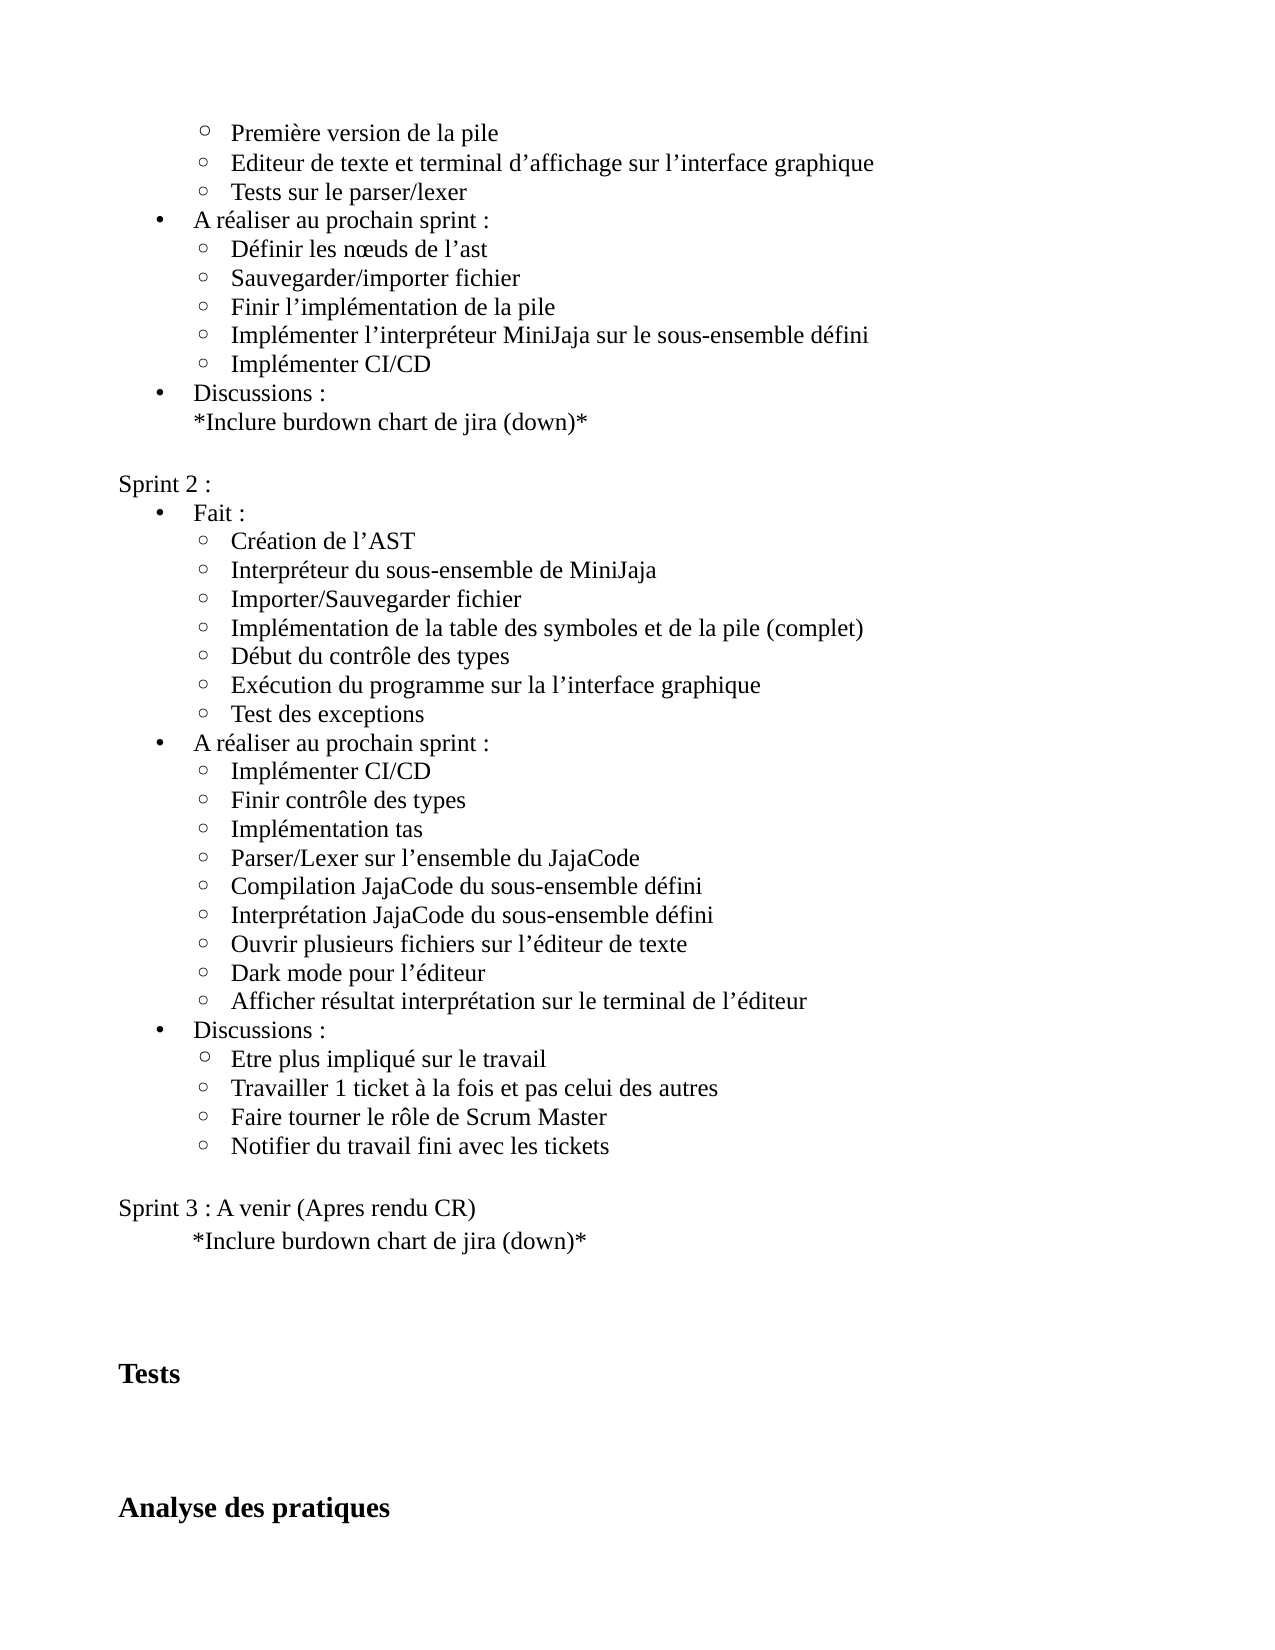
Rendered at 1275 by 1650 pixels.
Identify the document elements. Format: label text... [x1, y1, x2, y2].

text Sprint 2 : [118, 469, 1157, 498]
list Création de l’AST [193, 526, 1157, 555]
list A réaliser au prochain sprint : [156, 728, 1157, 756]
list Implémentation de la table des symboles et de la pile (complet) [193, 613, 1157, 641]
list Définir les nœuds de l’ast [193, 234, 1157, 263]
list Interpréteur du sous-ensemble de MiniJaja [193, 555, 1157, 584]
list Discussions : [156, 378, 1157, 407]
list Implémenter CI/CD [193, 756, 1157, 785]
list Implémenter CI/CD [193, 349, 1157, 378]
list Compilation JajaCode du sous-ensemble défini [193, 871, 1157, 900]
list Travailler 1 ticket à la fois et pas celui des autres [193, 1073, 1157, 1102]
text *Inclure burdown chart de jira (down)* [118, 1222, 1157, 1256]
list Finir contrôle des types [193, 785, 1157, 814]
list A réaliser au prochain sprint : [156, 205, 1157, 234]
list Dark mode pour l’éditeur [193, 958, 1157, 986]
list Finir l’implémentation de la pile [193, 292, 1157, 320]
list Test des exceptions [193, 699, 1157, 728]
list Notifier du travail fini avec les tickets [193, 1131, 1157, 1160]
list Exécution du programme sur la l’interface graphique [193, 670, 1157, 699]
text Sprint 3 : A venir (Apres rendu CR) [118, 1193, 1157, 1222]
list Implémentation tas [193, 814, 1157, 843]
list Faire tourner le rôle de Scrum Master [193, 1102, 1157, 1131]
list Editeur de texte et terminal d’affichage sur l’interface graphique [193, 148, 1157, 177]
list Sauvegarder/importer fichier [193, 263, 1157, 292]
list Afficher résultat interprétation sur le terminal de l’éditeur [193, 986, 1157, 1015]
list Fait : [156, 498, 1157, 526]
list *Inclure burdown chart de jira (down)* [156, 407, 1157, 435]
list Tests sur le parser/lexer [193, 177, 1157, 205]
list Discussions : [156, 1015, 1157, 1044]
list Première version de la pile [193, 118, 1157, 148]
list Parser/Lexer sur l’ensemble du JajaCode [193, 843, 1157, 871]
list Etre plus impliqué sur le travail [193, 1044, 1157, 1073]
text Tests [118, 1356, 1157, 1390]
list Début du contrôle des types [193, 641, 1157, 670]
text Analyse des pratiques [118, 1490, 1157, 1524]
list Importer/Sauvegarder fichier [193, 584, 1157, 613]
list Ouvrir plusieurs fichiers sur l’éditeur de texte [193, 929, 1157, 958]
list Implémenter l’interpréteur MiniJaja sur le sous-ensemble défini [193, 320, 1157, 349]
list Interprétation JajaCode du sous-ensemble défini [193, 900, 1157, 929]
